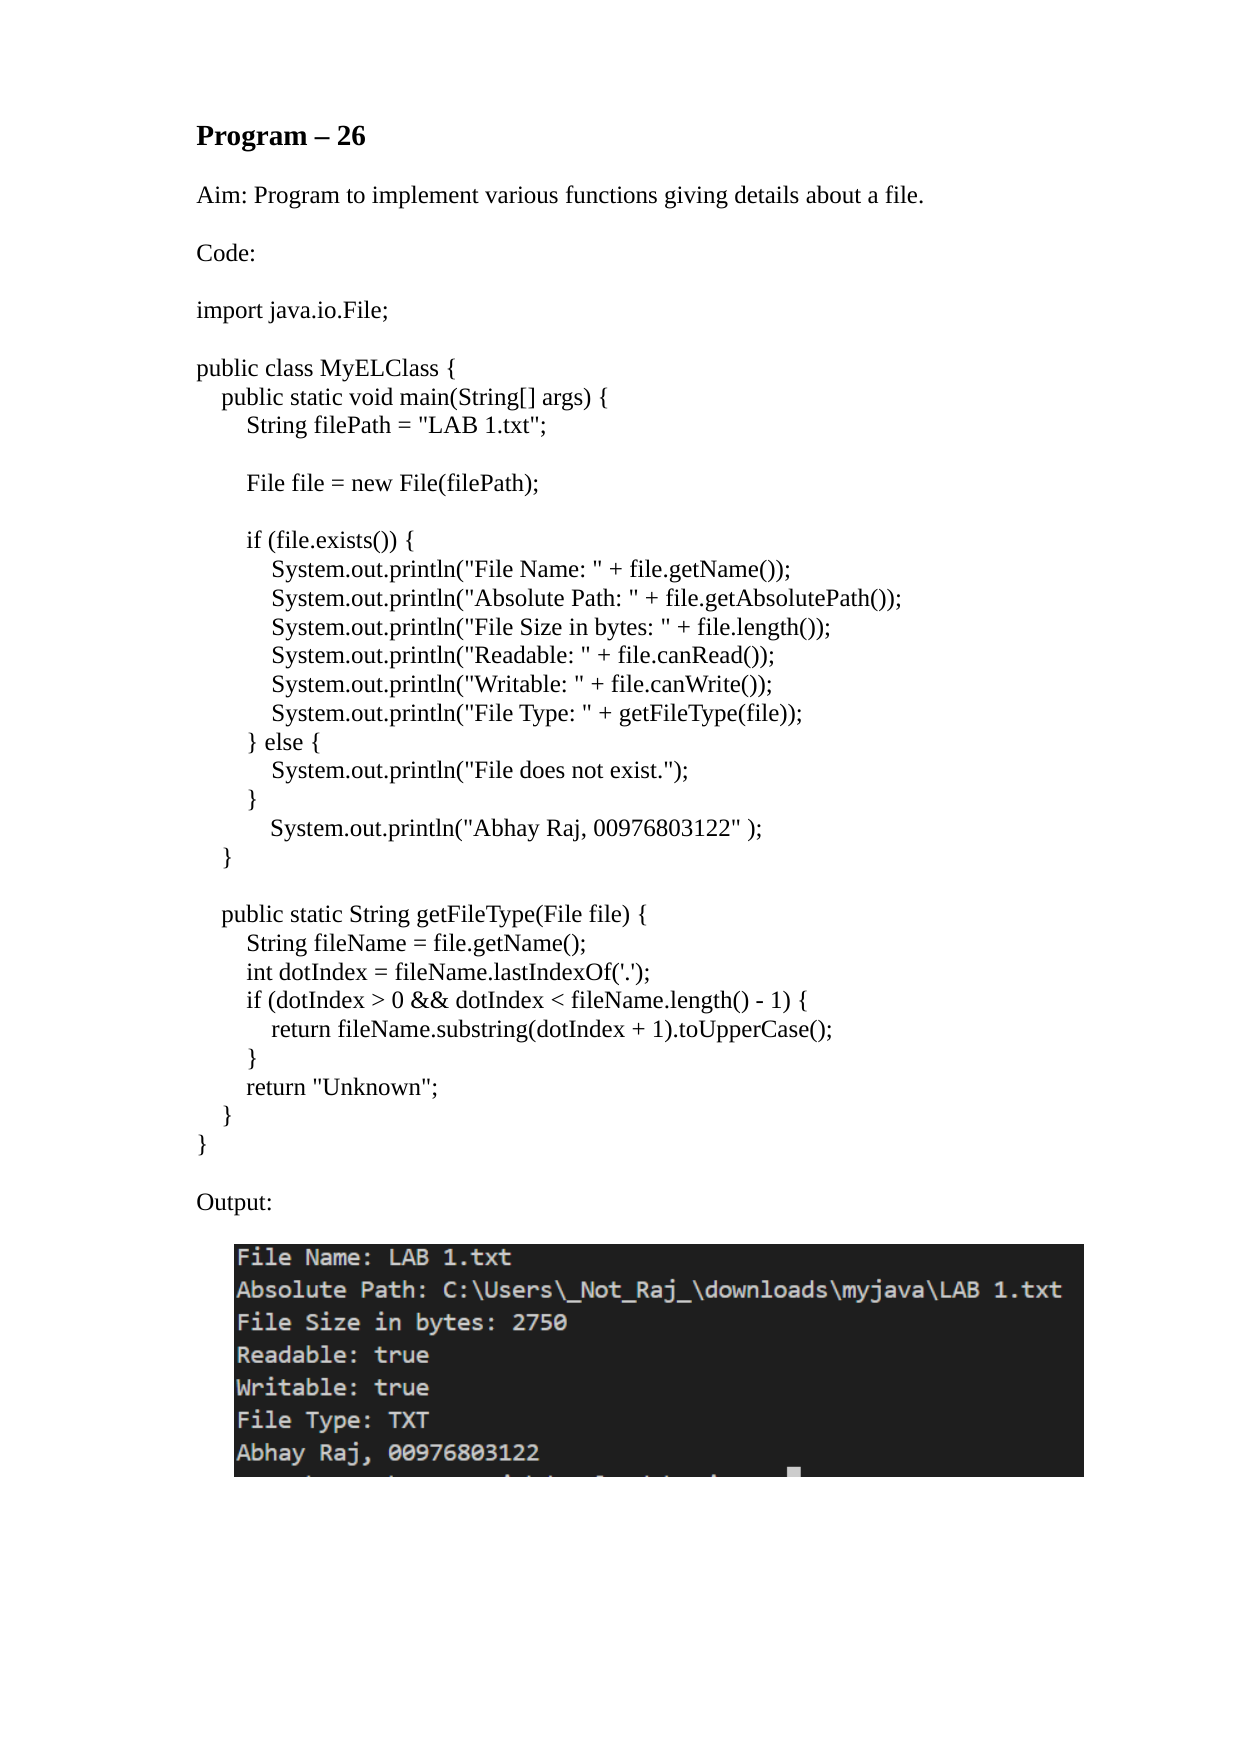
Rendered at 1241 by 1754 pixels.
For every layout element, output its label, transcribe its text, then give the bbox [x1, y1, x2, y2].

text public static String getFileType(File file) { [196, 899, 1122, 928]
text } else { [196, 727, 1122, 755]
text String filePath = "LAB 1.txt"; [196, 410, 1122, 439]
text } [196, 842, 1122, 870]
text Program – 26 [196, 118, 1122, 152]
text Output: [196, 1187, 1122, 1215]
text return fileName.substring(dotIndex + 1).toUpperCase(); [196, 1014, 1122, 1043]
text } [196, 784, 1122, 813]
text public static void main(String[] args) { [196, 382, 1122, 410]
text File file = new File(filePath); [196, 468, 1122, 497]
text Code: [196, 238, 1122, 267]
text return "Unknown"; [196, 1072, 1122, 1100]
text System.out.println("Absolute Path: " + file.getAbsolutePath()); [196, 583, 1122, 612]
text System.out.println("Readable: " + file.canRead()); [196, 640, 1122, 669]
text int dotIndex = fileName.lastIndexOf('.'); [196, 957, 1122, 985]
text System.out.println("Writable: " + file.canWrite()); [196, 669, 1122, 698]
text System.out.println("File Name: " + file.getName()); [196, 554, 1122, 583]
text public class MyELClass { [196, 353, 1122, 382]
text String fileName = file.getName(); [196, 928, 1122, 957]
text System.out.println("File does not exist."); [196, 755, 1122, 784]
text Aim: Program to implement various functions giving details about a file. [196, 180, 1122, 209]
text } [196, 1043, 1122, 1072]
text if (file.exists()) { [196, 525, 1122, 554]
text import java.io.File; [196, 295, 1122, 324]
text System.out.println("File Size in bytes: " + file.length()); [196, 612, 1122, 640]
text } [196, 1129, 1122, 1158]
picture [234, 1244, 1084, 1477]
text if (dotIndex > 0 && dotIndex < fileName.length() - 1) { [196, 985, 1122, 1014]
text System.out.println("Abhay Raj, 00976803122" ); [196, 813, 1122, 842]
text } [196, 1100, 1122, 1129]
text System.out.println("File Type: " + getFileType(file)); [196, 698, 1122, 727]
